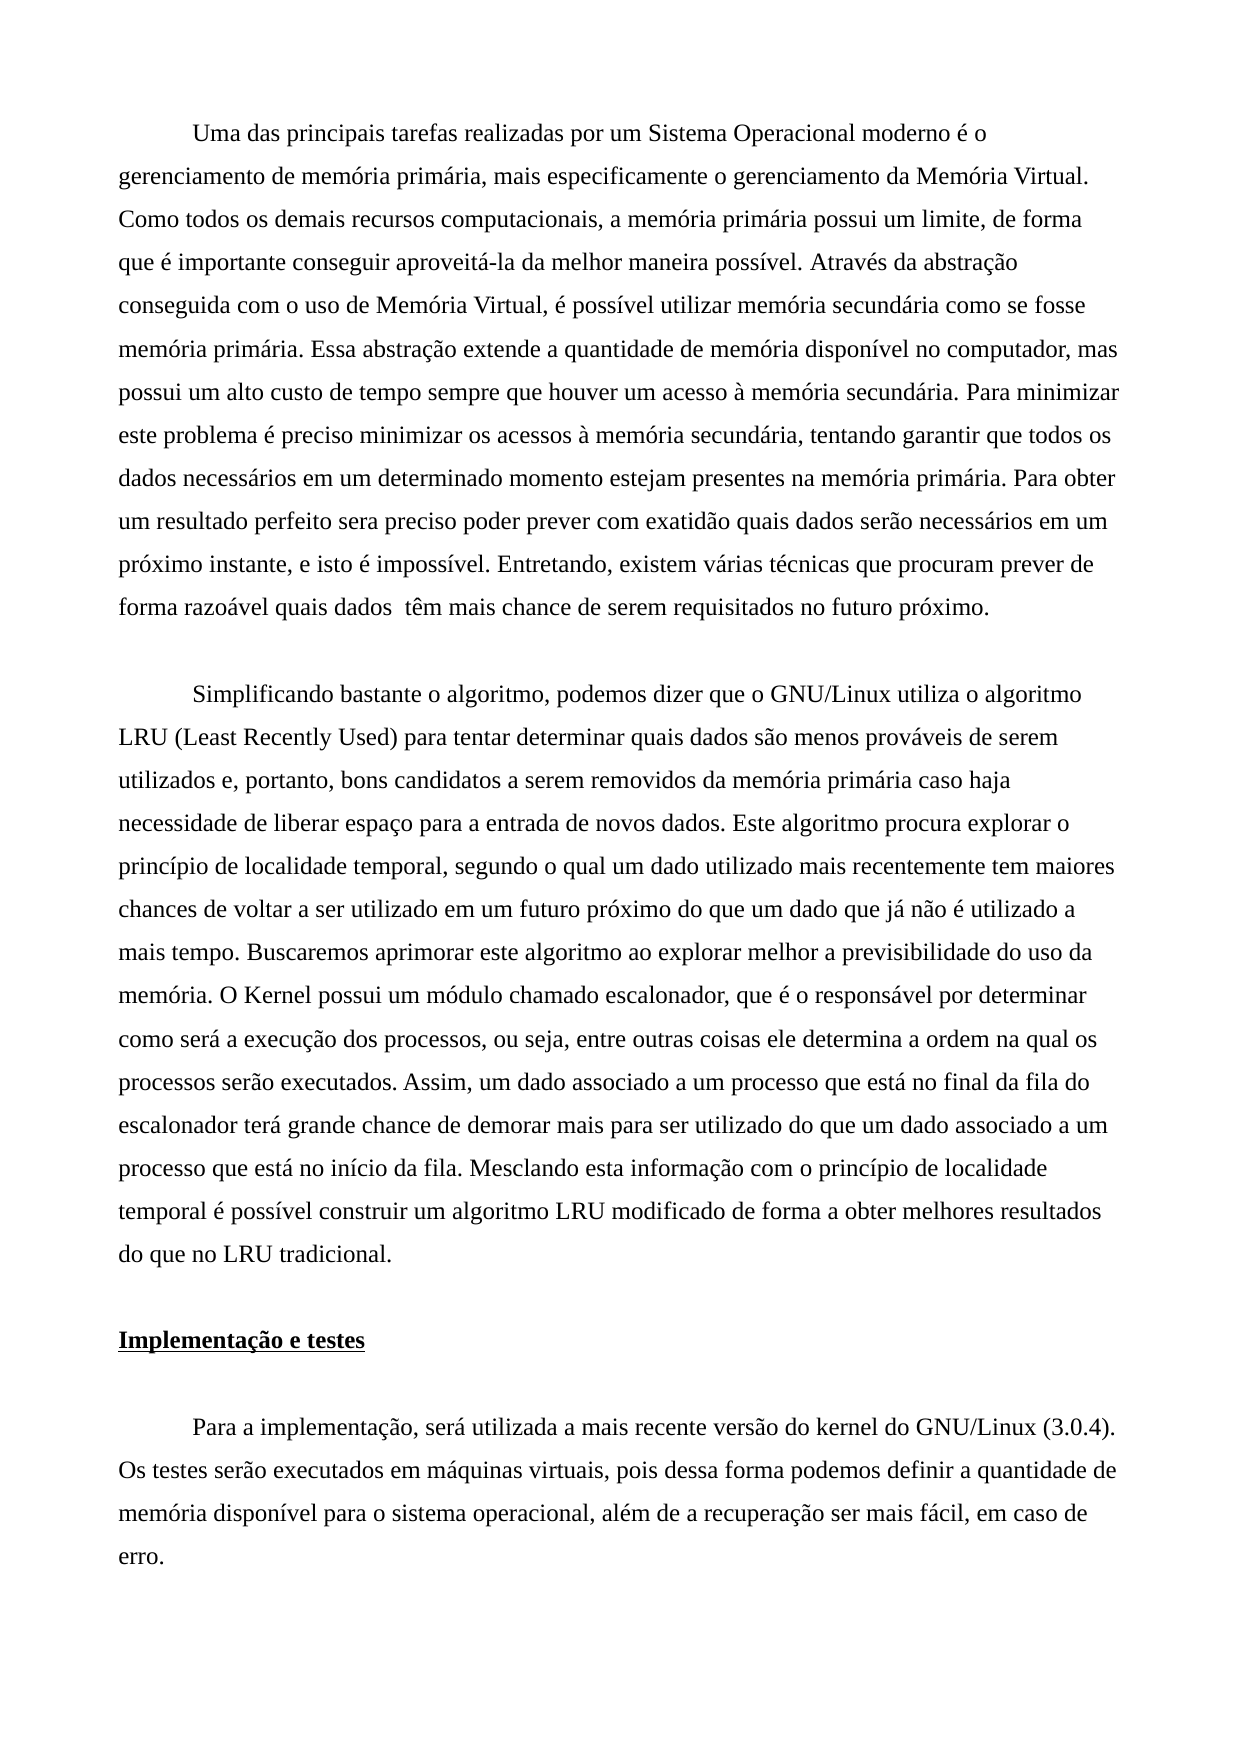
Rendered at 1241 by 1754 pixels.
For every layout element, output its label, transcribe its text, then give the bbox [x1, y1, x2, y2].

text Para a implementação, será utilizada a mais recente versão do kernel do GNU/Linux (3.0.4). Os testes serão executados em máquinas virtuais, pois dessa forma podemos definir a quantidade de memória disponível para o sistema operacional, além de a recuperação ser mais fácil, em caso de erro. [118, 1412, 1122, 1570]
text Implementação e testes [118, 1326, 1122, 1354]
text Uma das principais tarefas realizadas por um Sistema Operacional moderno é o gerenciamento de memória primária, mais especificamente o gerenciamento da Memória Virtual. Como todos os demais recursos computacionais, a memória primária possui um limite, de forma que é importante conseguir aproveitá-la da melhor maneira possível. Através da abstração conseguida com o uso de Memória Virtual, é possível utilizar memória secundária como se fosse memória primária. Essa abstração extende a quantidade de memória disponível no computador, mas possui um alto custo de tempo sempre que houver um acesso à memória secundária. Para minimizar este problema é preciso minimizar os acessos à memória secundária, tentando garantir que todos os dados necessários em um determinado momento estejam presentes na memória primária. Para obter um resultado perfeito sera preciso poder prever com exatidão quais dados serão necessários em um próximo instante, e isto é impossível. Entretando, existem várias técnicas que procuram prever de forma razoável quais dados têm mais chance de serem requisitados no futuro próximo. [118, 118, 1122, 621]
text Simplificando bastante o algoritmo, podemos dizer que o GNU/Linux utiliza o algoritmo LRU (Least Recently Used) para tentar determinar quais dados são menos prováveis de serem utilizados e, portanto, bons candidatos a serem removidos da memória primária caso haja necessidade de liberar espaço para a entrada de novos dados. Este algoritmo procura explorar o princípio de localidade temporal, segundo o qual um dado utilizado mais recentemente tem maiores chances de voltar a ser utilizado em um futuro próximo do que um dado que já não é utilizado a mais tempo. Buscaremos aprimorar este algoritmo ao explorar melhor a previsibilidade do uso da memória. O Kernel possui um módulo chamado escalonador, que é o responsável por determinar como será a execução dos processos, ou seja, entre outras coisas ele determina a ordem na qual os processos serão executados. Assim, um dado associado a um processo que está no final da fila do escalonador terá grande chance de demorar mais para ser utilizado do que um dado associado a um processo que está no início da fila. Mesclando esta informação com o princípio de localidade temporal é possível construir um algoritmo LRU modificado de forma a obter melhores resultados do que no LRU tradicional. [118, 679, 1122, 1268]
